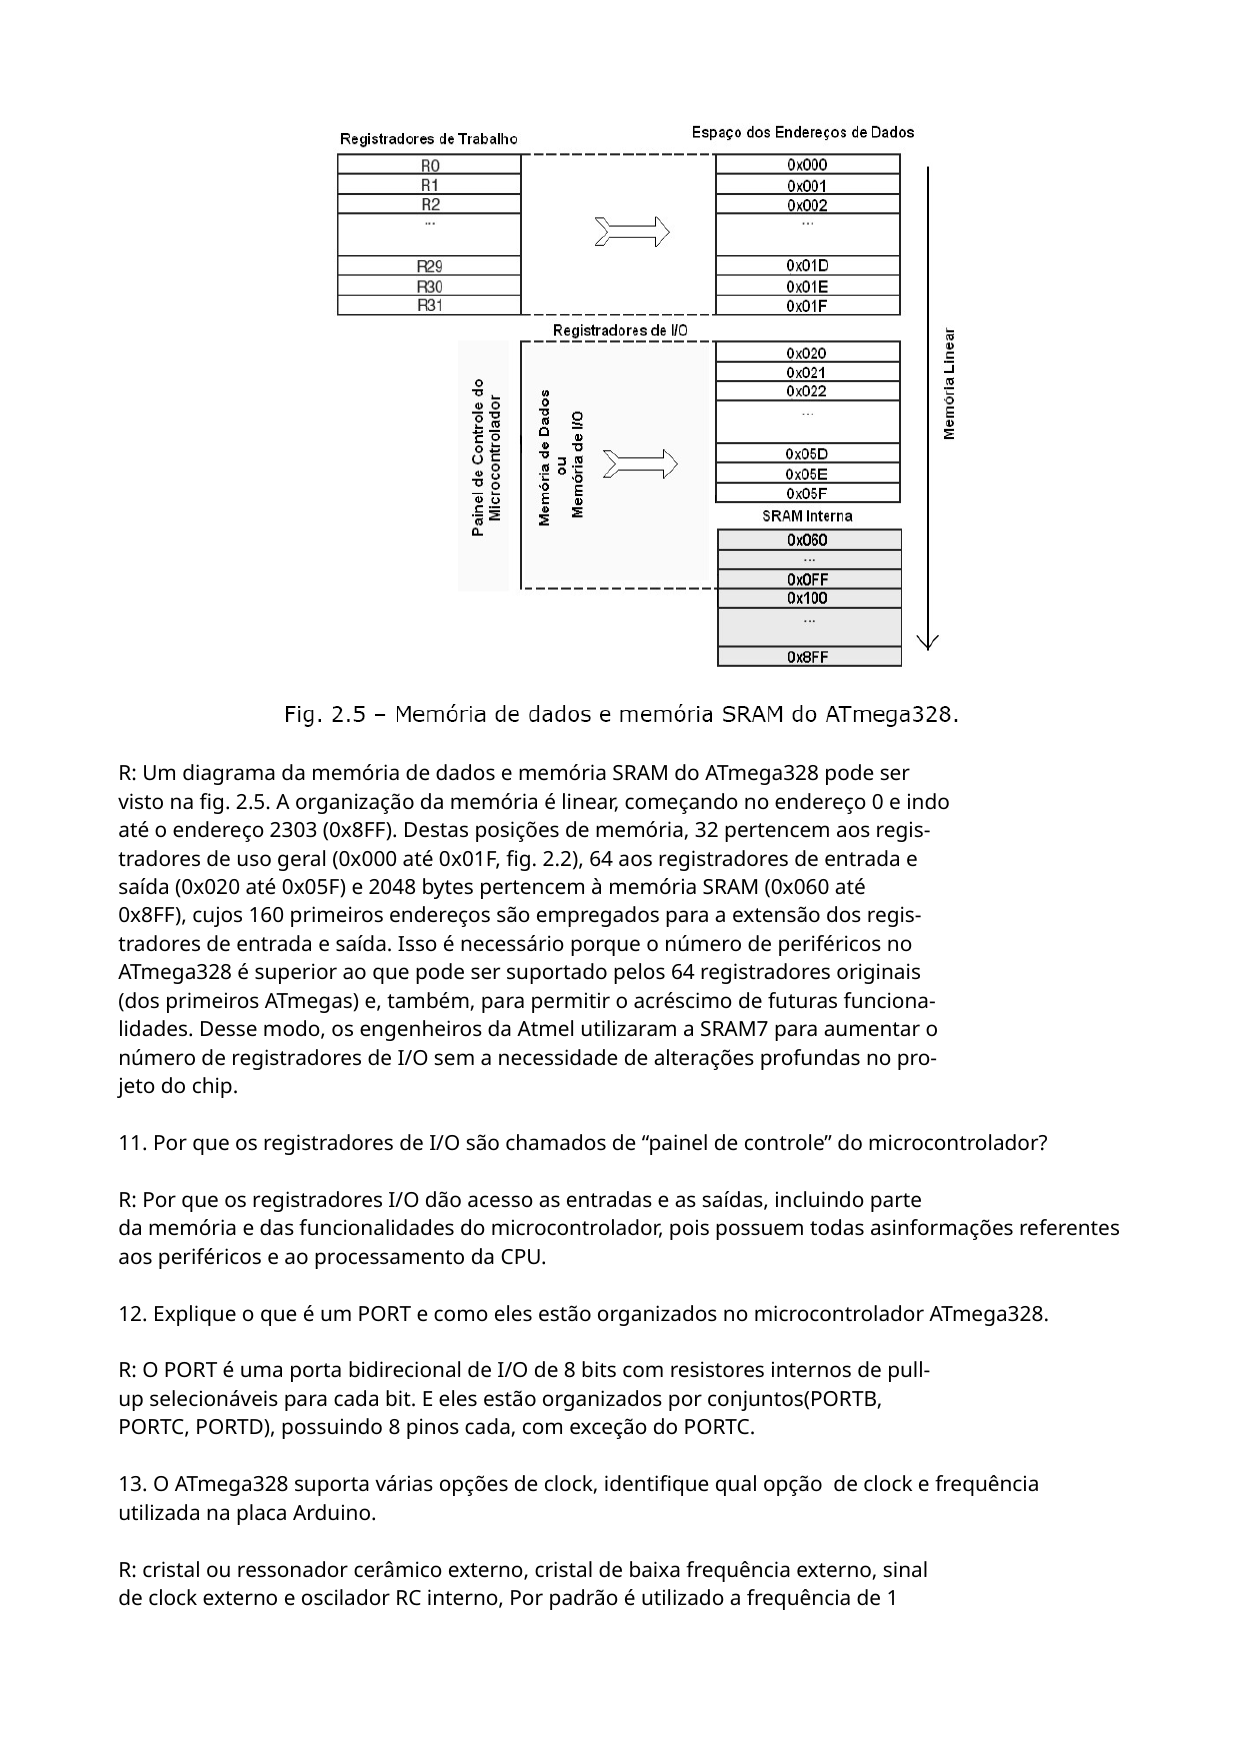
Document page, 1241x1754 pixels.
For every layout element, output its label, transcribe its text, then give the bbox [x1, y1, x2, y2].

text 12. Explique o que é um PORT e como eles estão organizados no microcontrolador ATmega328. [118, 1299, 1122, 1327]
text ATmega328 é superior ao que pode ser suportado pelos 64 registradores originais [118, 957, 1122, 986]
text da memória e das funcionalidades do microcontrolador, pois possuem todas asinformações referentes aos periféricos e ao processamento da CPU. [118, 1213, 1122, 1270]
text R: O PORT é uma porta bidirecional de I/O de 8 bits com resistores internos de pull- [118, 1356, 1122, 1384]
text PORTC, PORTD), possuindo 8 pinos cada, com exceção do PORTC. [118, 1412, 1122, 1441]
text 13. O ATmega328 suporta várias opções de clock, identifique qual opção de clock e frequência utilizada na placa Arduino. [118, 1469, 1122, 1526]
text R: Por que os registradores I/O dão acesso as entradas e as saídas, incluindo parte [118, 1185, 1122, 1213]
text tradores de entrada e saída. Isso é necessário porque o número de periféricos no [118, 929, 1122, 957]
text lidades. Desse modo, os engenheiros da Atmel utilizaram a SRAM7 para aumentar o [118, 1014, 1122, 1043]
text (dos primeiros ATmegas) e, também, para permitir o acréscimo de futuras funciona- [118, 986, 1122, 1014]
text até o endereço 2303 (0x8FF). Destas posições de memória, 32 pertencem aos regis- [118, 815, 1122, 844]
text jeto do chip. [118, 1071, 1122, 1100]
text up selecionáveis para cada bit. E eles estão organizados por conjuntos(PORTB, [118, 1384, 1122, 1412]
text visto na fig. 2.5. A organização da memória é linear, começando no endereço 0 e indo [118, 787, 1122, 815]
text tradores de uso geral (0x000 até 0x01F, fig. 2.2), 64 aos registradores de entrada e [118, 844, 1122, 872]
text número de registradores de I/O sem a necessidade de alterações profundas no pro- [118, 1043, 1122, 1071]
text 11. Por que os registradores de I/O são chamados de “painel de controle” do microcontrolador? [118, 1128, 1122, 1157]
text saída (0x020 até 0x05F) e 2048 bytes pertencem à memória SRAM (0x060 até [118, 872, 1122, 901]
text 0x8FF), cujos 160 primeiros endereços são empregados para a extensão dos regis- [118, 901, 1122, 929]
picture [264, 118, 976, 730]
text de clock externo e oscilador RC interno, Por padrão é utilizado a frequência de 1 [118, 1583, 1122, 1612]
text R: Um diagrama da memória de dados e memória SRAM do ATmega328 pode ser [118, 758, 1122, 787]
text R: cristal ou ressonador cerâmico externo, cristal de baixa frequência externo, sinal [118, 1555, 1122, 1583]
